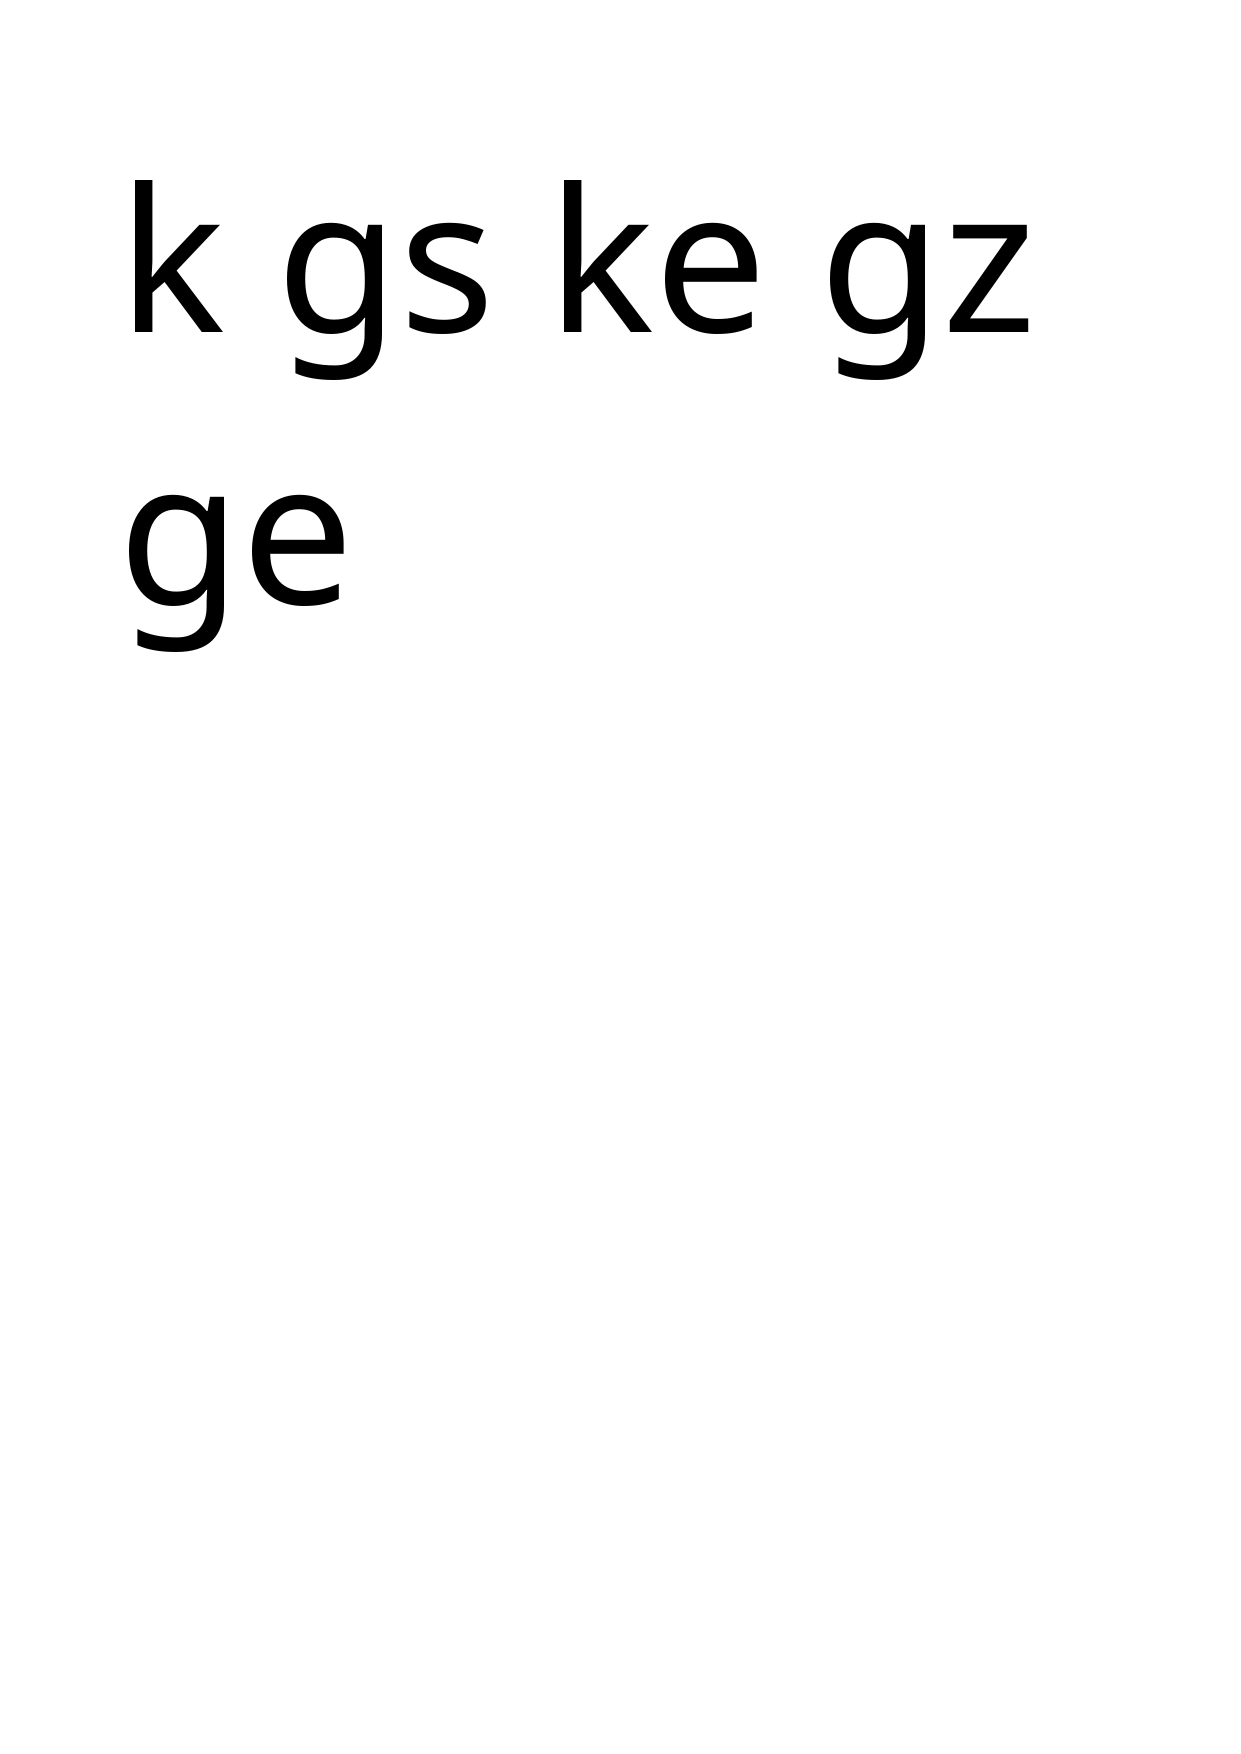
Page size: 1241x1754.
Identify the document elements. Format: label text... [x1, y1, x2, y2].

text k gs ke gz ge [118, 118, 1122, 663]
